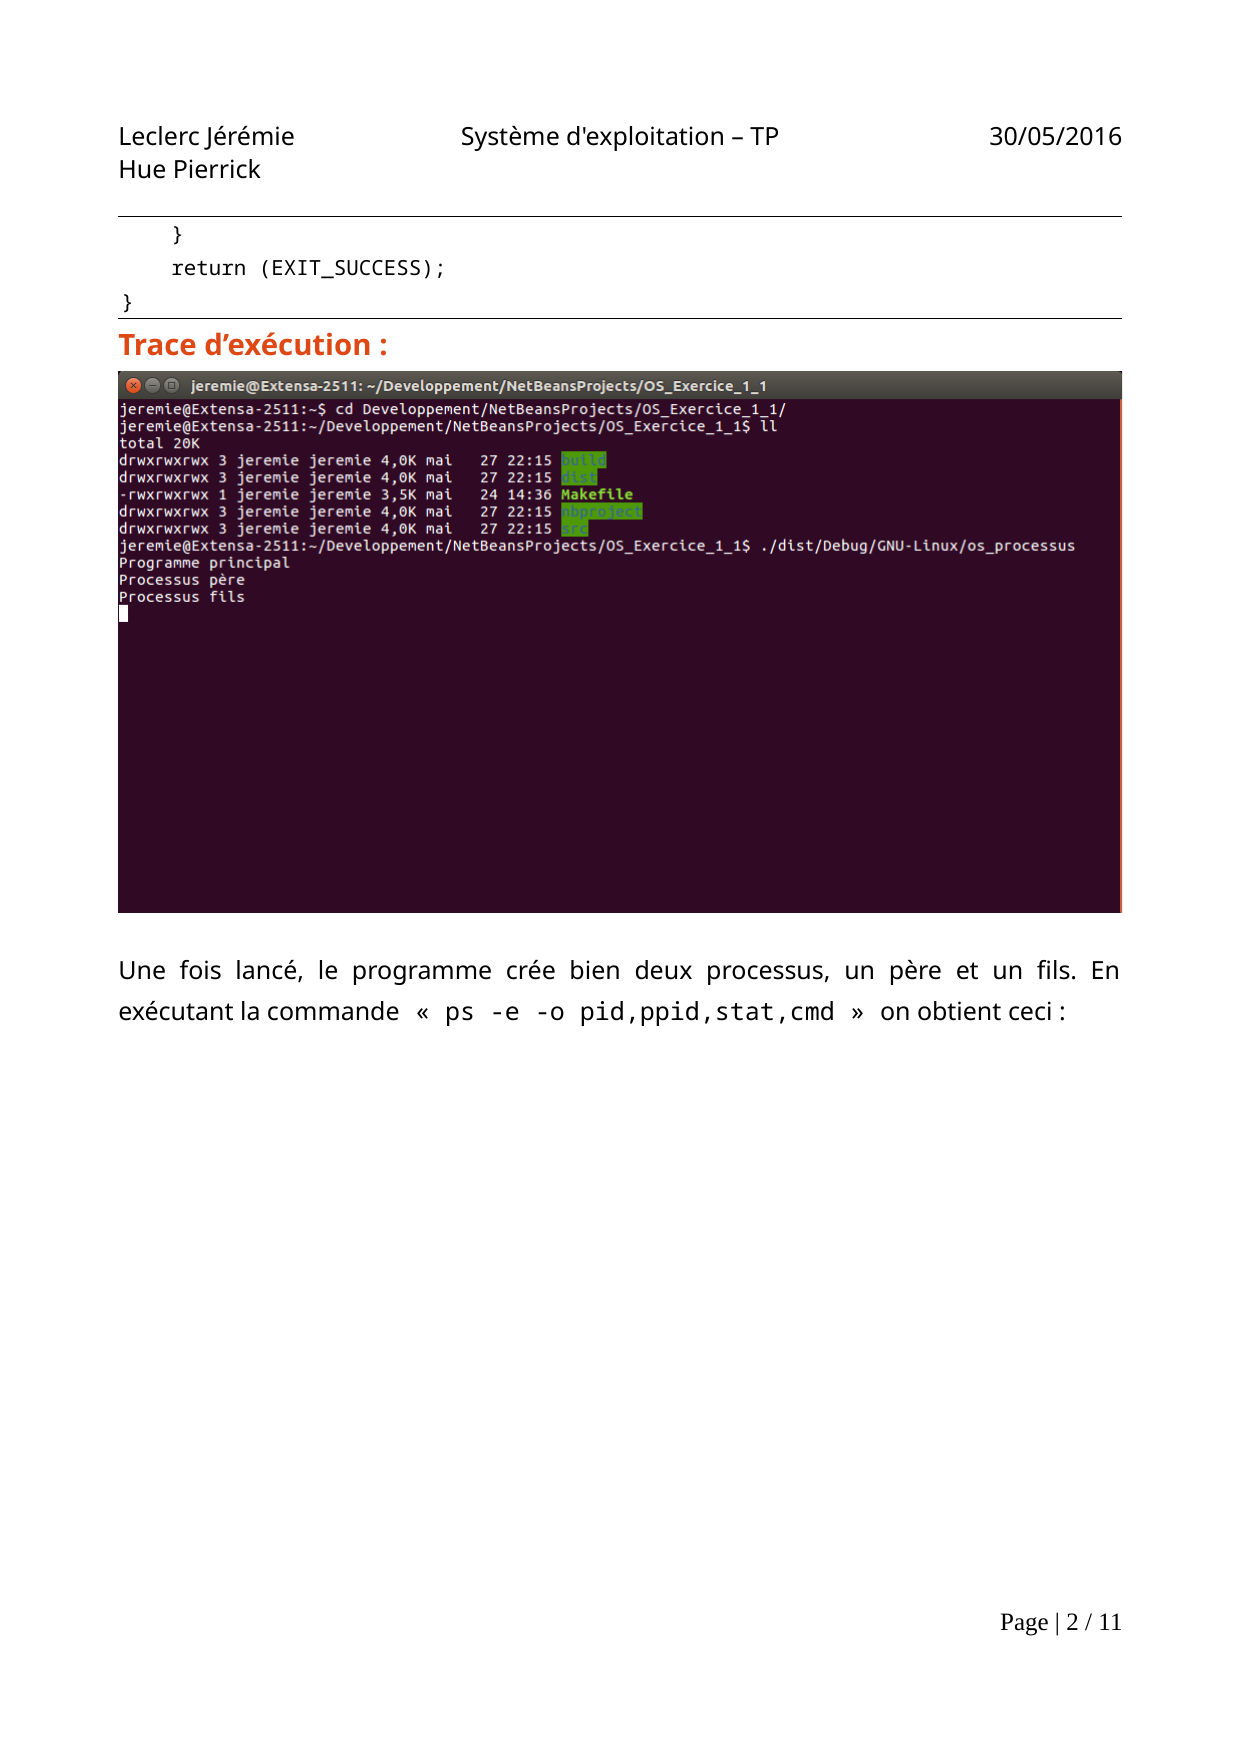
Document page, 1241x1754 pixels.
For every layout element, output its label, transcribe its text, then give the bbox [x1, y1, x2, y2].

picture [118, 371, 1123, 913]
text } [118, 284, 1122, 318]
text } [118, 217, 1122, 247]
text return (EXIT_SUCCESS); [118, 250, 1122, 281]
text Trace d’exécution : [118, 324, 1122, 364]
text Une fois lancé, le programme crée bien deux processus, un père et un fils. En exécutant la commande « ps -e -o pid,ppid,stat,cmd » on obtient ceci : [118, 953, 1122, 1027]
